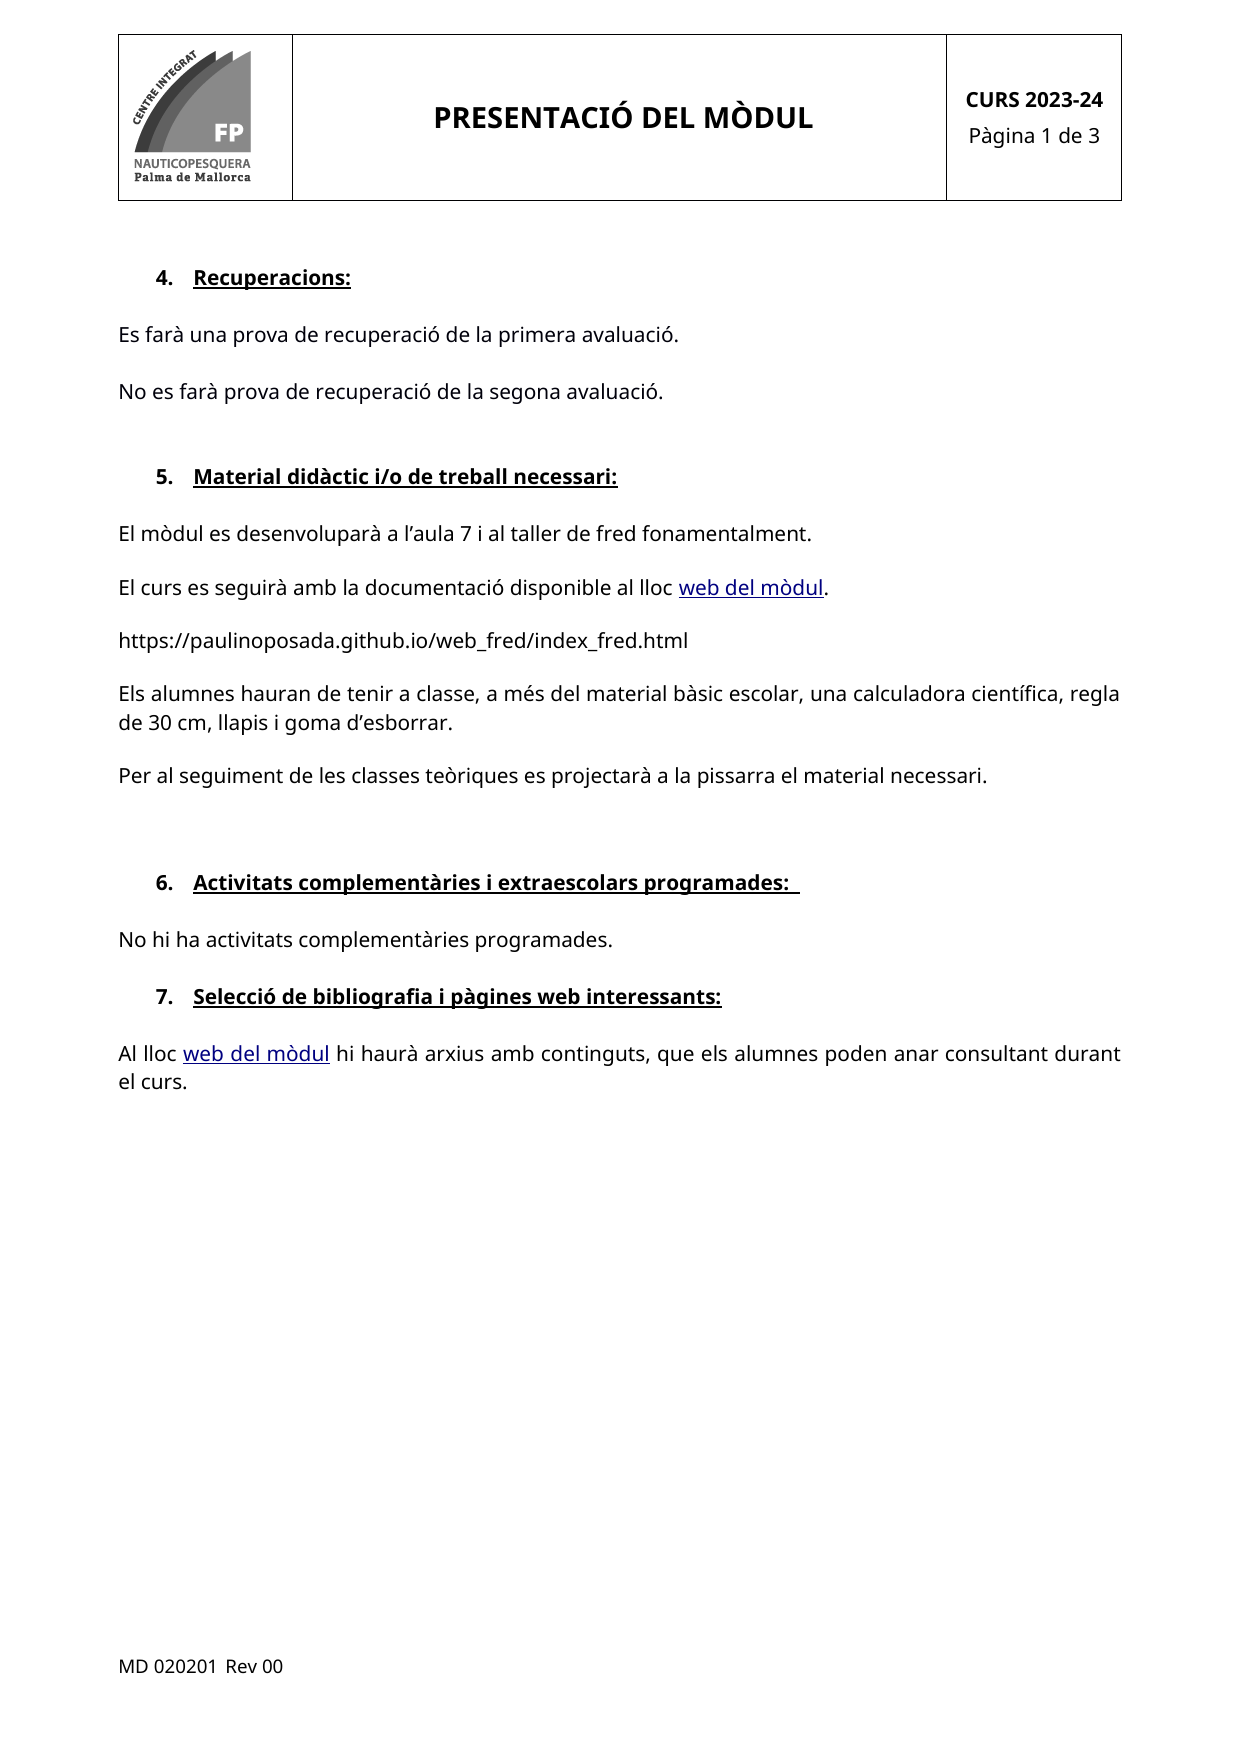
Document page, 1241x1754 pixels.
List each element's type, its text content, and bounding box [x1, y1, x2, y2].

text No es farà prova de recuperació de la segona avaluació. [118, 377, 1122, 405]
text El mòdul es desenvoluparà a l’aula 7 i al taller de fred fonamentalment. [118, 519, 1122, 548]
list Recuperacions: [156, 263, 1122, 292]
text Els alumnes hauran de tenir a classe, a més del material bàsic escolar, una calculadora científica, regla de 30 cm, llapis i goma d’esborrar. [118, 679, 1122, 736]
list Material didàctic i/o de treball necessari: [156, 462, 1122, 491]
text Per al seguiment de les classes teòriques es projectarà a la pissarra el material necessari. [118, 761, 1122, 790]
text No hi ha activitats complementàries programades. [118, 925, 1122, 953]
text El curs es seguirà amb la documentació disponible al lloc web del mòdul. [118, 573, 1122, 601]
text Es farà una prova de recuperació de la primera avaluació. [118, 320, 1122, 348]
text Al lloc web del mòdul hi haurà arxius amb continguts, que els alumnes poden anar consultant durant el curs. [118, 1039, 1122, 1096]
text https://paulinoposada.github.io/web_fred/index_fred.html [118, 626, 1122, 654]
picture [127, 40, 256, 190]
list Activitats complementàries i extraescolars programades: [156, 868, 1122, 897]
list Selecció de bibliografia i pàgines web interessants: [156, 982, 1122, 1010]
